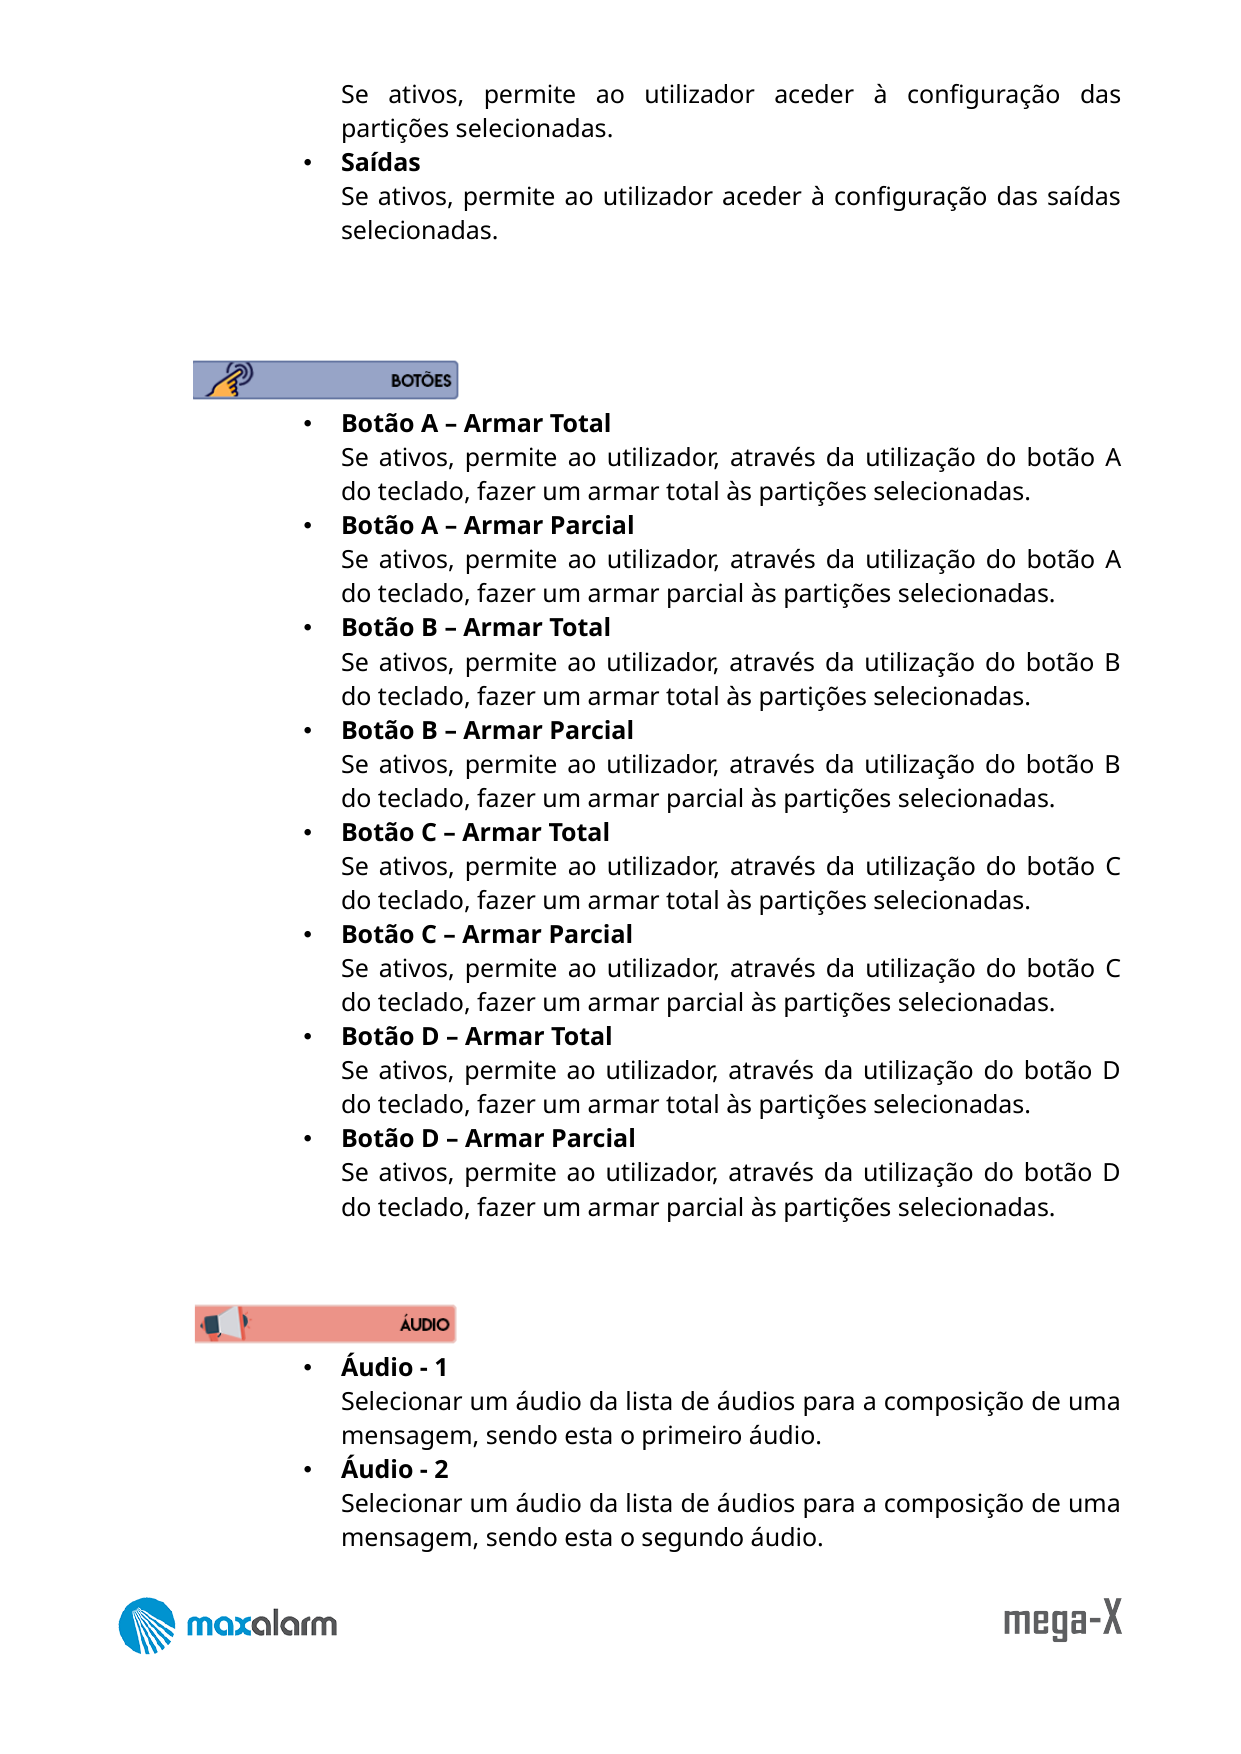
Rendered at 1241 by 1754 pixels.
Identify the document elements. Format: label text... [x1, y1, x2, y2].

list Botão A – Armar Total [303, 349, 1122, 440]
list Botão B – Armar Total [303, 610, 1122, 644]
list Se ativos, permite ao utilizador, através da utilização do botão C do teclado, fazer um armar parcial às partições selecionadas. [303, 951, 1122, 1019]
list Se ativos, permite ao utilizador, através da utilização do botão D do teclado, fazer um armar parcial às partições selecionadas. [303, 1155, 1122, 1223]
list Se ativos, permite ao utilizador aceder à configuração das saídas selecionadas. [303, 179, 1122, 247]
list Botão C – Armar Total [303, 814, 1122, 848]
list Se ativos, permite ao utilizador, através da utilização do botão C do teclado, fazer um armar total às partições selecionadas. [303, 848, 1122, 917]
list Botão D – Armar Parcial [303, 1121, 1122, 1155]
list Se ativos, permite ao utilizador aceder à configuração das partições selecionadas. [303, 77, 1122, 145]
list Botão B – Armar Parcial [303, 712, 1122, 746]
picture [193, 353, 466, 406]
picture [998, 1595, 1126, 1645]
list Selecionar um áudio da lista de áudios para a composição de uma mensagem, sendo esta o segundo áudio. [303, 1486, 1122, 1554]
list Se ativos, permite ao utilizador, através da utilização do botão A do teclado, fazer um armar parcial às partições selecionadas. [303, 542, 1122, 610]
list Botão D – Armar Total [303, 1019, 1122, 1053]
picture [194, 1297, 464, 1350]
list Saídas [303, 145, 1122, 179]
list Se ativos, permite ao utilizador, através da utilização do botão B do teclado, fazer um armar parcial às partições selecionadas. [303, 746, 1122, 814]
list Selecionar um áudio da lista de áudios para a composição de uma mensagem, sendo esta o primeiro áudio. [303, 1383, 1122, 1452]
list Áudio - 1 [303, 1291, 1122, 1383]
list Se ativos, permite ao utilizador, através da utilização do botão A do teclado, fazer um armar total às partições selecionadas. [303, 440, 1122, 508]
list Se ativos, permite ao utilizador, através da utilização do botão B do teclado, fazer um armar total às partições selecionadas. [303, 644, 1122, 712]
list Áudio - 2 [303, 1452, 1122, 1486]
list Botão C – Armar Parcial [303, 917, 1122, 951]
list Botão A – Armar Parcial [303, 508, 1122, 542]
picture [117, 1593, 339, 1663]
list Se ativos, permite ao utilizador, através da utilização do botão D do teclado, fazer um armar total às partições selecionadas. [303, 1053, 1122, 1121]
